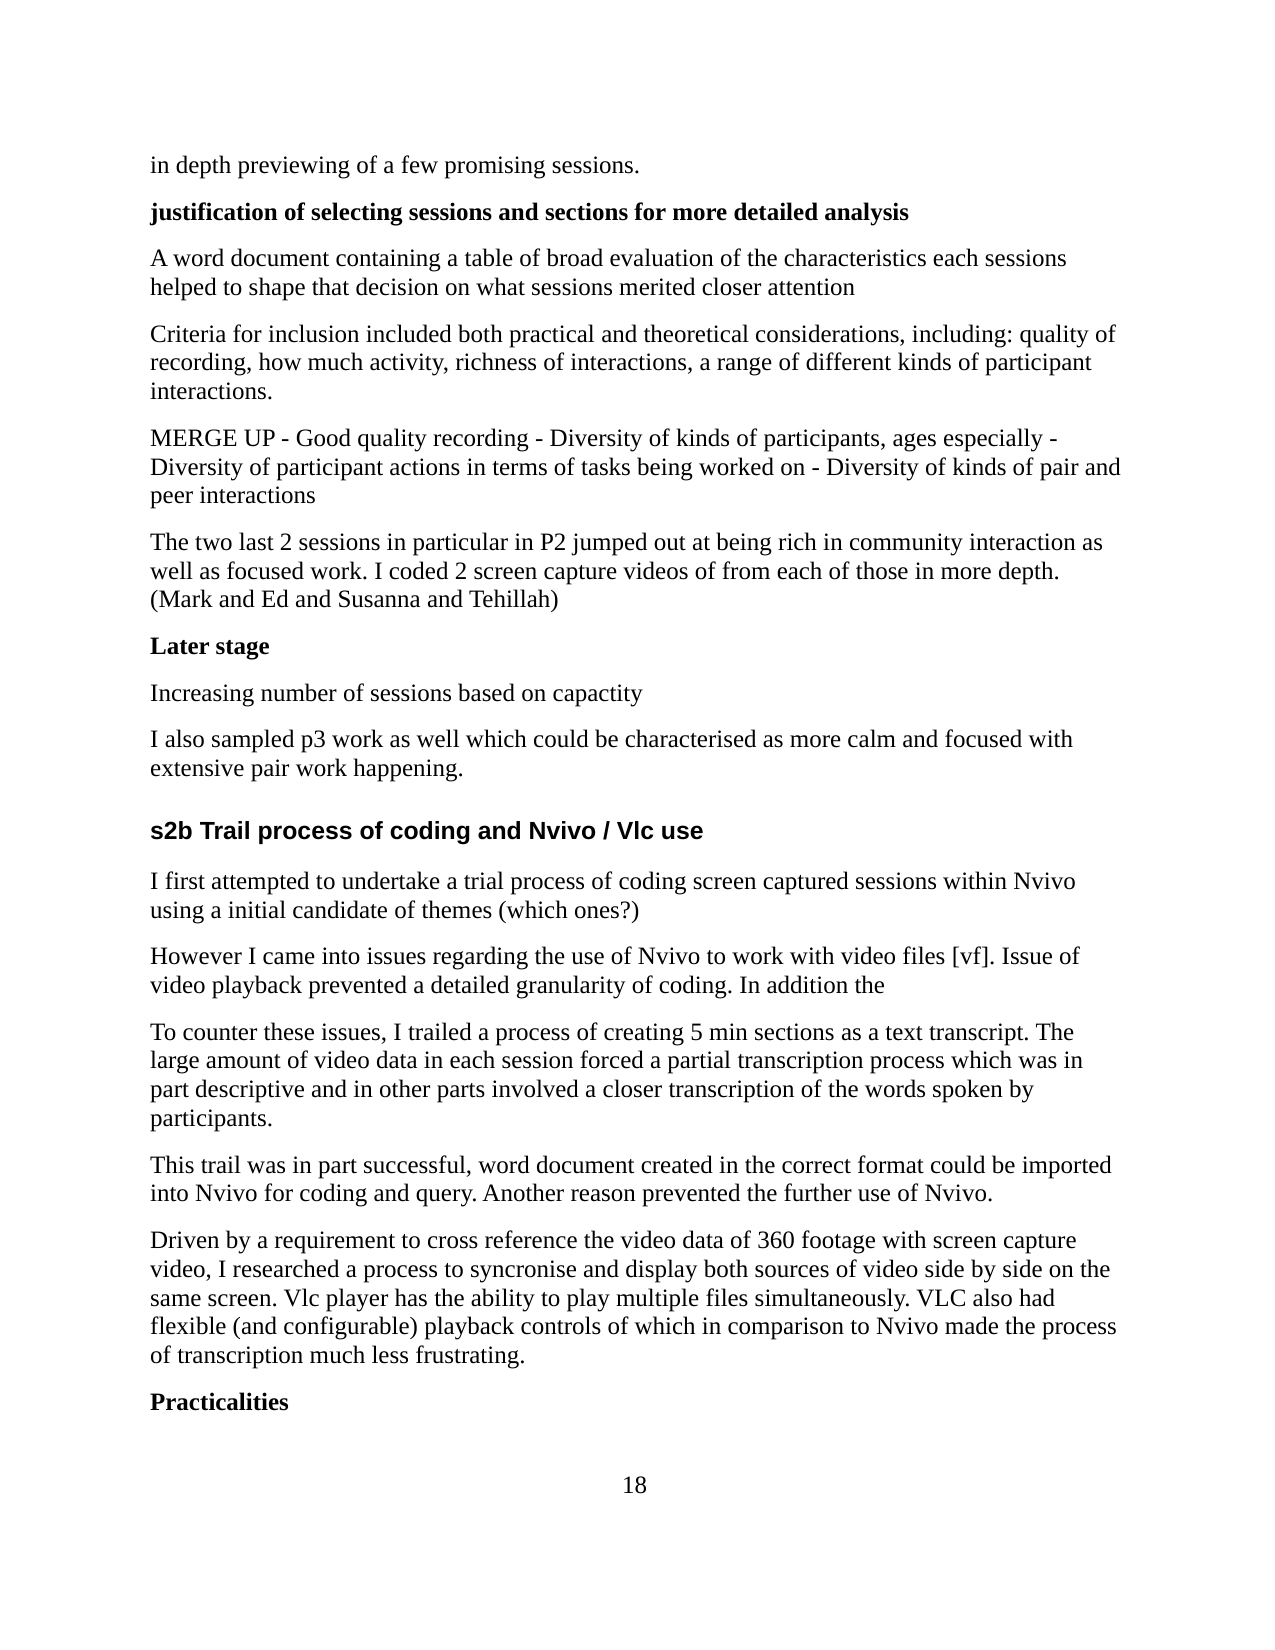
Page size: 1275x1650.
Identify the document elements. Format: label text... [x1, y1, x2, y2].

text This trail was in part successful, word document created in the correct format could be imported into Nvivo for coding and query. Another reason prevented the further use of Nvivo. [150, 1150, 1125, 1207]
text MERGE UP - Good quality recording - Diversity of kinds of participants, ages especially - Diversity of participant actions in terms of tasks being worked on - Diversity of kinds of pair and peer interactions [150, 423, 1125, 509]
text A word document containing a table of broad evaluation of the characteristics each sessions helped to shape that decision on what sessions merited closer attention [150, 243, 1125, 301]
subtitle s2b Trail process of coding and Nvivo / Vlc use [150, 816, 1125, 844]
text I also sampled p3 work as well which could be characterised as more calm and focused with extensive pair work happening. [150, 724, 1125, 782]
text However I came into issues regarding the use of Nvivo to work with video files [vf]. Issue of video playback prevented a detailed granularity of coding. In addition the [150, 941, 1125, 999]
text Later stage [150, 631, 1125, 660]
text To counter these issues, I trailed a process of creating 5 min sections as a text transcript. The large amount of video data in each session forced a partial transcription process which was in part descriptive and in other parts involved a closer transcription of the words spoken by participants. [150, 1017, 1125, 1132]
text Criteria for inclusion included both practical and theoretical considerations, including: quality of recording, how much activity, richness of interactions, a range of different kinds of participant interactions. [150, 319, 1125, 405]
text Driven by a requirement to cross reference the video data of 360 footage with screen capture video, I researched a process to syncronise and display both sources of video side by side on the same screen. Vlc player has the ability to play multiple files simultaneously. VLC also had flexible (and configurable) playback controls of which in comparison to Nvivo made the process of transcription much less frustrating. [150, 1225, 1125, 1369]
text Practicalities [150, 1387, 1125, 1416]
text Increasing number of sessions based on capactity [150, 678, 1125, 707]
text The two last 2 sessions in particular in P2 jumped out at being rich in community interaction as well as focused work. I coded 2 screen capture videos of from each of those in more depth. (Mark and Ed and Susanna and Tehillah) [150, 527, 1125, 613]
text I first attempted to undertake a trial process of coding screen captured sessions within Nvivo using a initial candidate of themes (which ones?) [150, 866, 1125, 923]
text justification of selecting sessions and sections for more detailed analysis [150, 197, 1125, 225]
text in depth previewing of a few promising sessions. [150, 150, 1125, 179]
